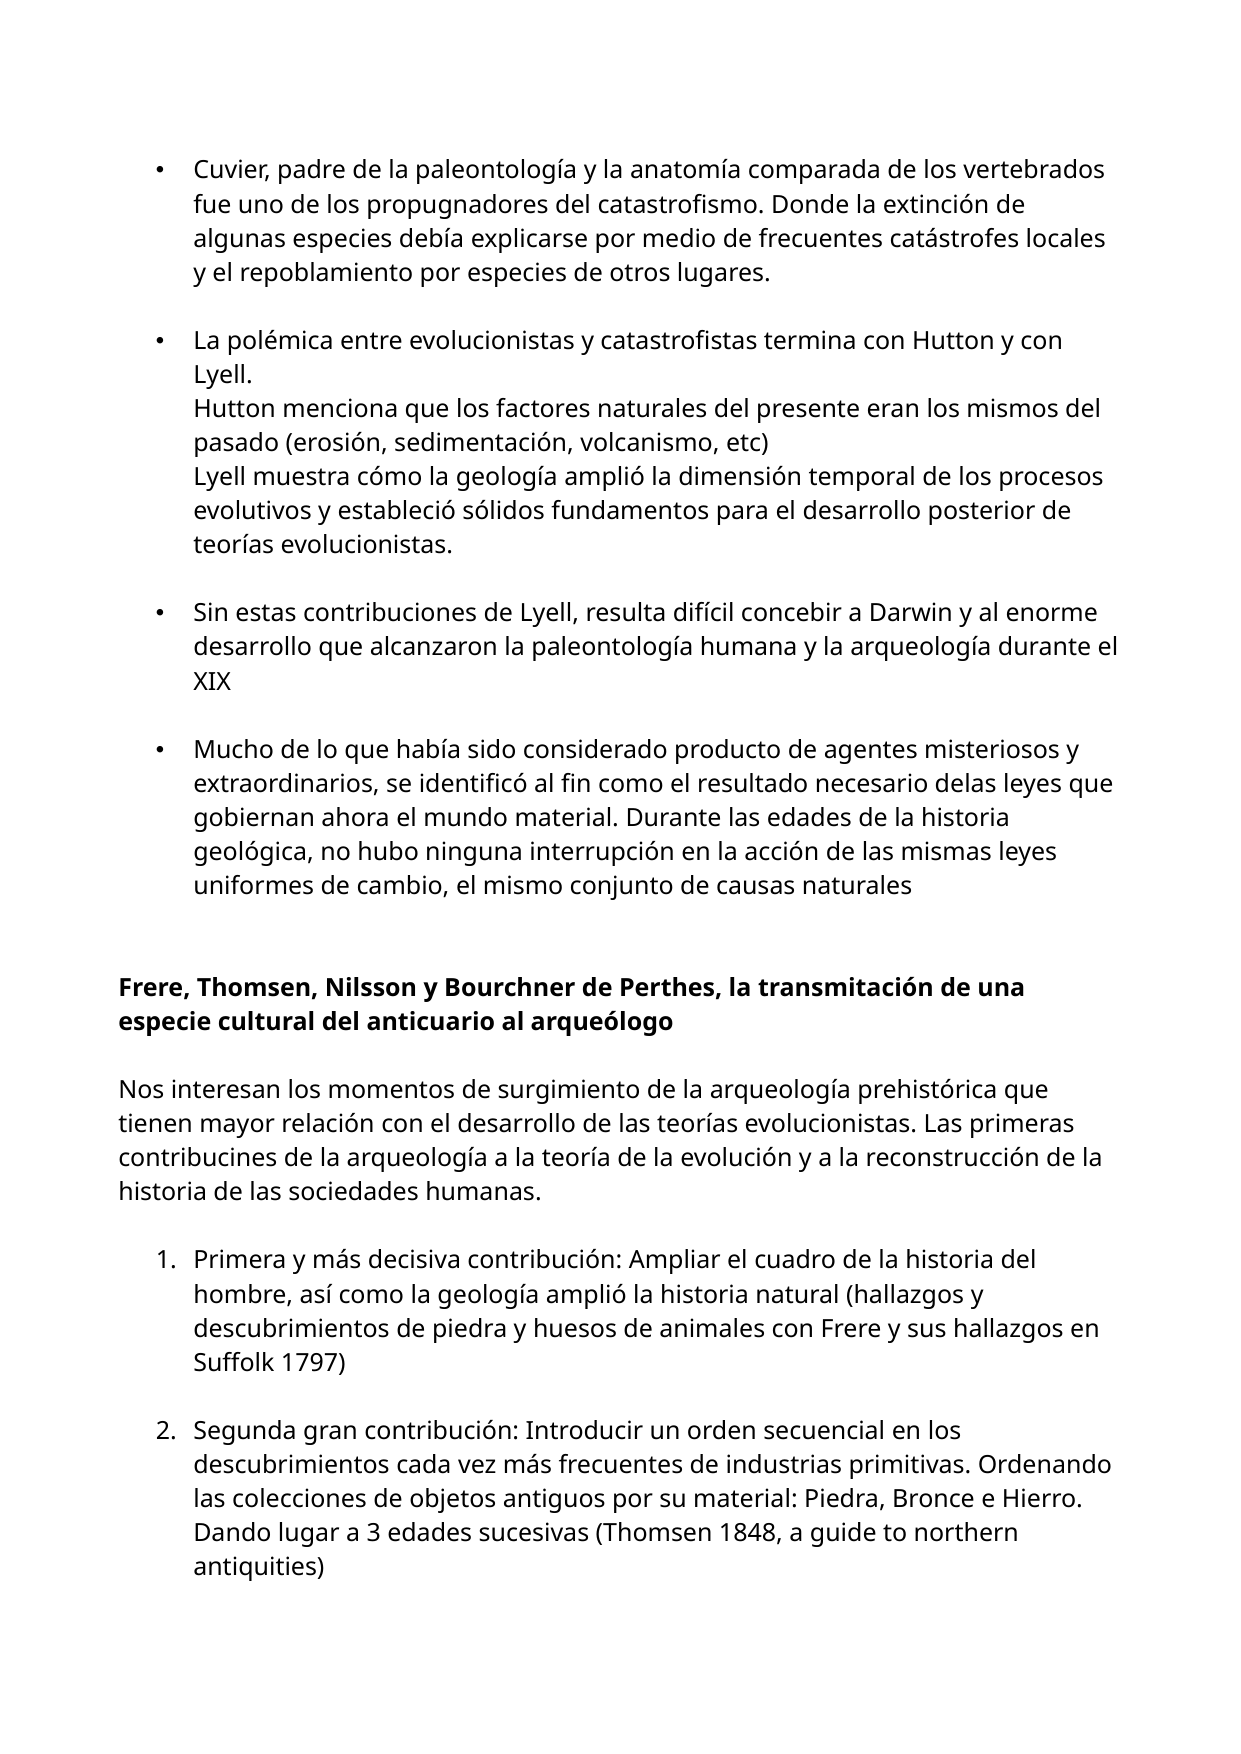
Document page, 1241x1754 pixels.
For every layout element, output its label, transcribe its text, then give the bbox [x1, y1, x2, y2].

list Cuvier, padre de la paleontología y la anatomía comparada de los vertebrados fue uno de los propugnadores del catastrofismo. Donde la extinción de algunas especies debía explicarse por medio de frecuentes catástrofes locales y el repoblamiento por especies de otros lugares. [156, 152, 1122, 322]
text Nos interesan los momentos de surgimiento de la arqueología prehistórica que tienen mayor relación con el desarrollo de las teorías evolucionistas. Las primeras contribucines de la arqueología a la teoría de la evolución y a la reconstrucción de la historia de las sociedades humanas. [118, 1072, 1122, 1208]
list Primera y más decisiva contribución: Ampliar el cuadro de la historia del hombre, así como la geología amplió la historia natural (hallazgos y descubrimientos de piedra y huesos de animales con Frere y sus hallazgos en Suffolk 1797) [156, 1242, 1122, 1412]
list Mucho de lo que había sido considerado producto de agentes misteriosos y extraordinarios, se identificó al fin como el resultado necesario delas leyes que gobiernan ahora el mundo material. Durante las edades de la historia geológica, no hubo ninguna interrupción en la acción de las mismas leyes uniformes de cambio, el mismo conjunto de causas naturales [156, 731, 1122, 902]
list Sin estas contribuciones de Lyell, resulta difícil concebir a Darwin y al enorme desarrollo que alcanzaron la paleontología humana y la arqueología durante el XIX [156, 595, 1122, 731]
list La polémica entre evolucionistas y catastrofistas termina con Hutton y con Lyell. Hutton menciona que los factores naturales del presente eran los mismos del pasado (erosión, sedimentación, volcanismo, etc) Lyell muestra cómo la geología amplió la dimensión temporal de los procesos evolutivos y estableció sólidos fundamentos para el desarrollo posterior de teorías evolucionistas. [156, 322, 1122, 595]
list Segunda gran contribución: Introducir un orden secuencial en los descubrimientos cada vez más frecuentes de industrias primitivas. Ordenando las colecciones de objetos antiguos por su material: Piedra, Bronce e Hierro. Dando lugar a 3 edades sucesivas (Thomsen 1848, a guide to northern antiquities) [156, 1412, 1122, 1617]
text Frere, Thomsen, Nilsson y Bourchner de Perthes, la transmitación de una especie cultural del anticuario al arqueólogo [118, 970, 1122, 1038]
